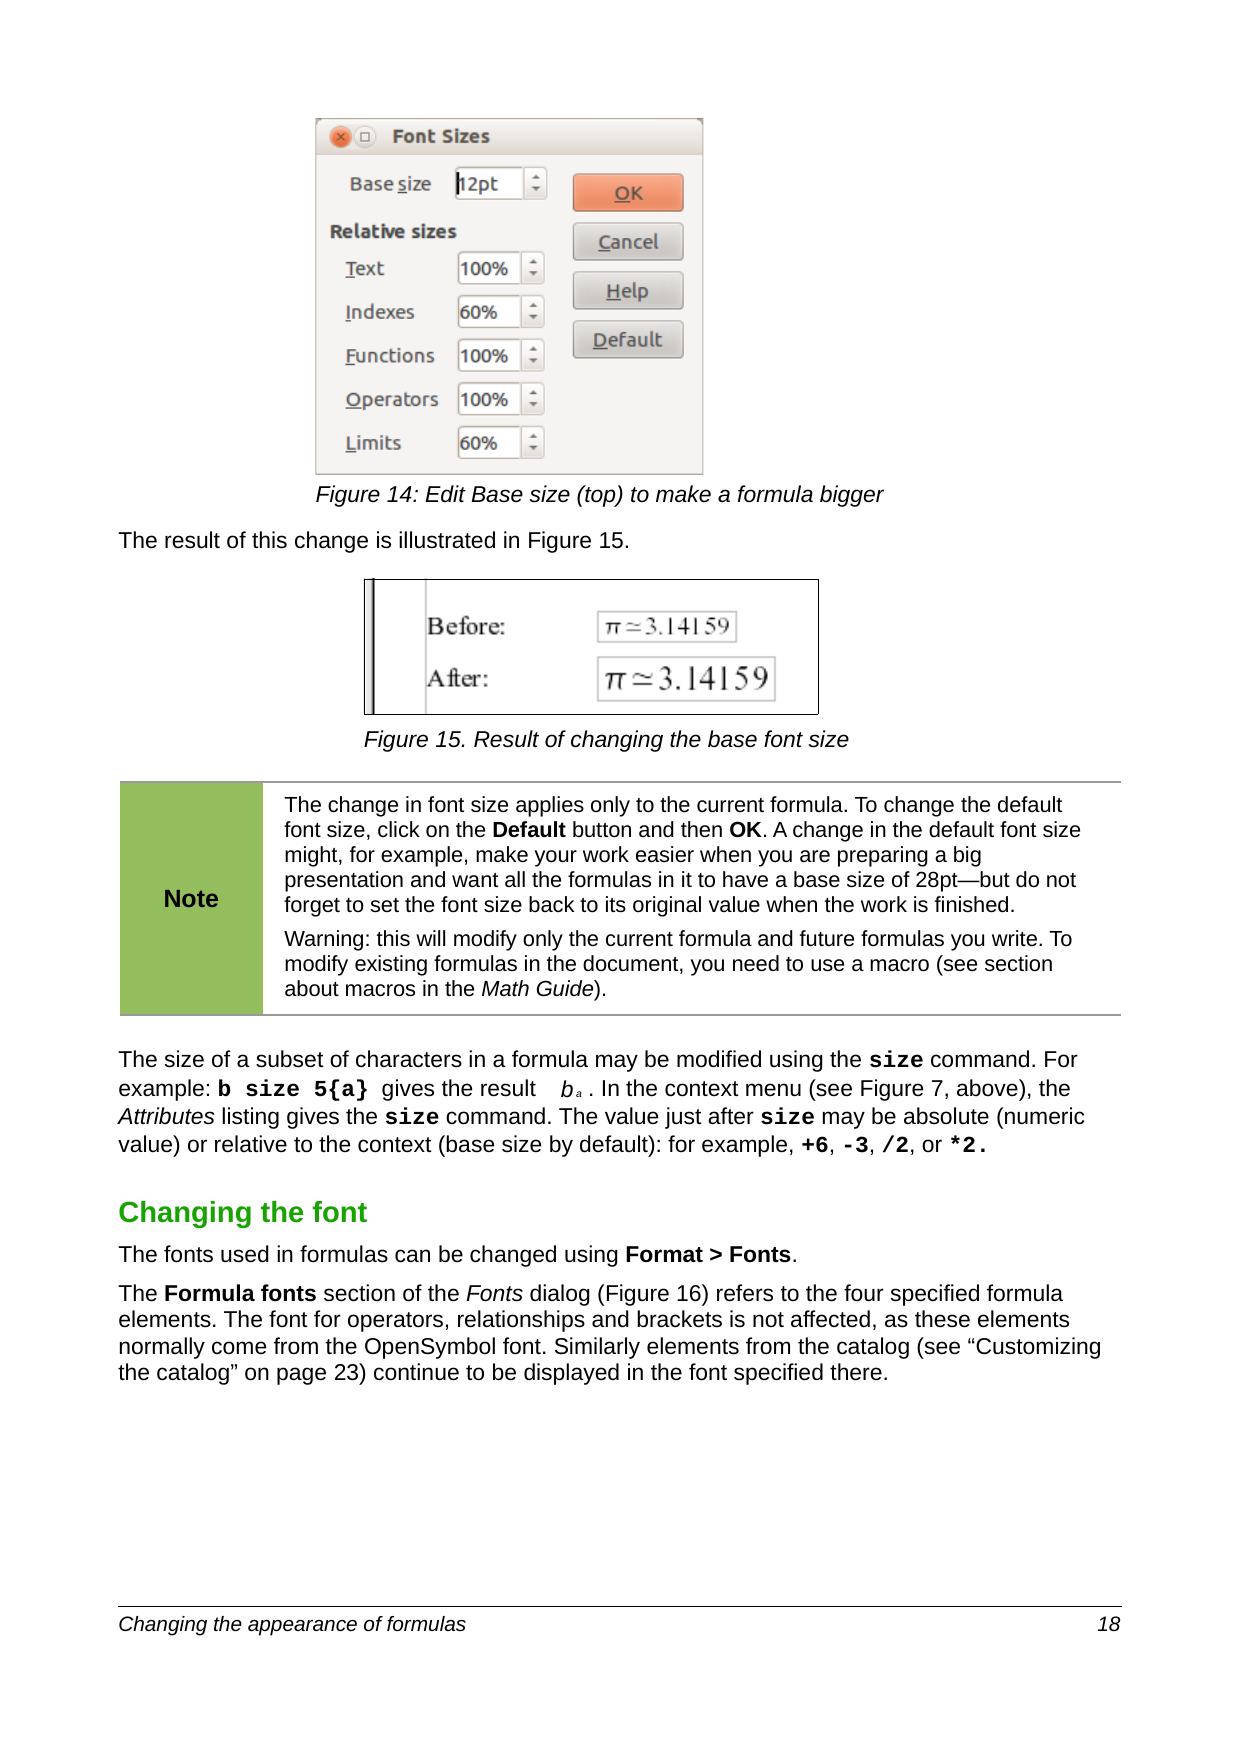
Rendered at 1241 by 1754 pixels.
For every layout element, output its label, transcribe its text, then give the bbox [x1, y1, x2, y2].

text The result of this change is illustrated in Figure 15. [118, 527, 1122, 554]
text The fonts used in formulas can be changed using Format > Fonts. [118, 1241, 1122, 1267]
table_header Note [120, 783, 263, 1014]
picture [365, 580, 818, 714]
text The size of a subset of characters in a formula may be modified using the size command. For example: b size 5{a} gives the result . In the context menu (see Figure 7, above), the Attributes listing gives the size command. The value just after size may be absolute (numeric value) or relative to the context (base size by default): for example, +6, -3, /2, or *2. [118, 1046, 1122, 1159]
text Figure 14: Edit Base size (top) to make a formula bigger [315, 481, 925, 507]
text The Formula fonts section of the Fonts dialog (Figure 16) refers to the four specified formula elements. The font for operators, relationships and brackets is not affected, as these elements normally come from the OpenSymbol font. Similarly elements from the catalog (see “Customizing the catalog” on page 23) continue to be displayed in the font specified there. [118, 1280, 1122, 1385]
table_header The change in font size applies only to the current formula. To change the default font size, click on the Default button and then OK. A change in the default font size might, for example, make your work easier when you are preparing a big presentation and want all the formulas in it to have a base size of 28pt—but do not forget to set the font size back to its original value when the work is finished. Warning: this will modify only the current formula and future formulas you write. To modify existing formulas in the document, you need to use a macro (see section about macros in the Math Guide). [263, 783, 1121, 1014]
text Figure 15. Result of changing the base font size [364, 579, 877, 752]
subtitle Changing the font [118, 1195, 1122, 1229]
picture [315, 118, 704, 475]
